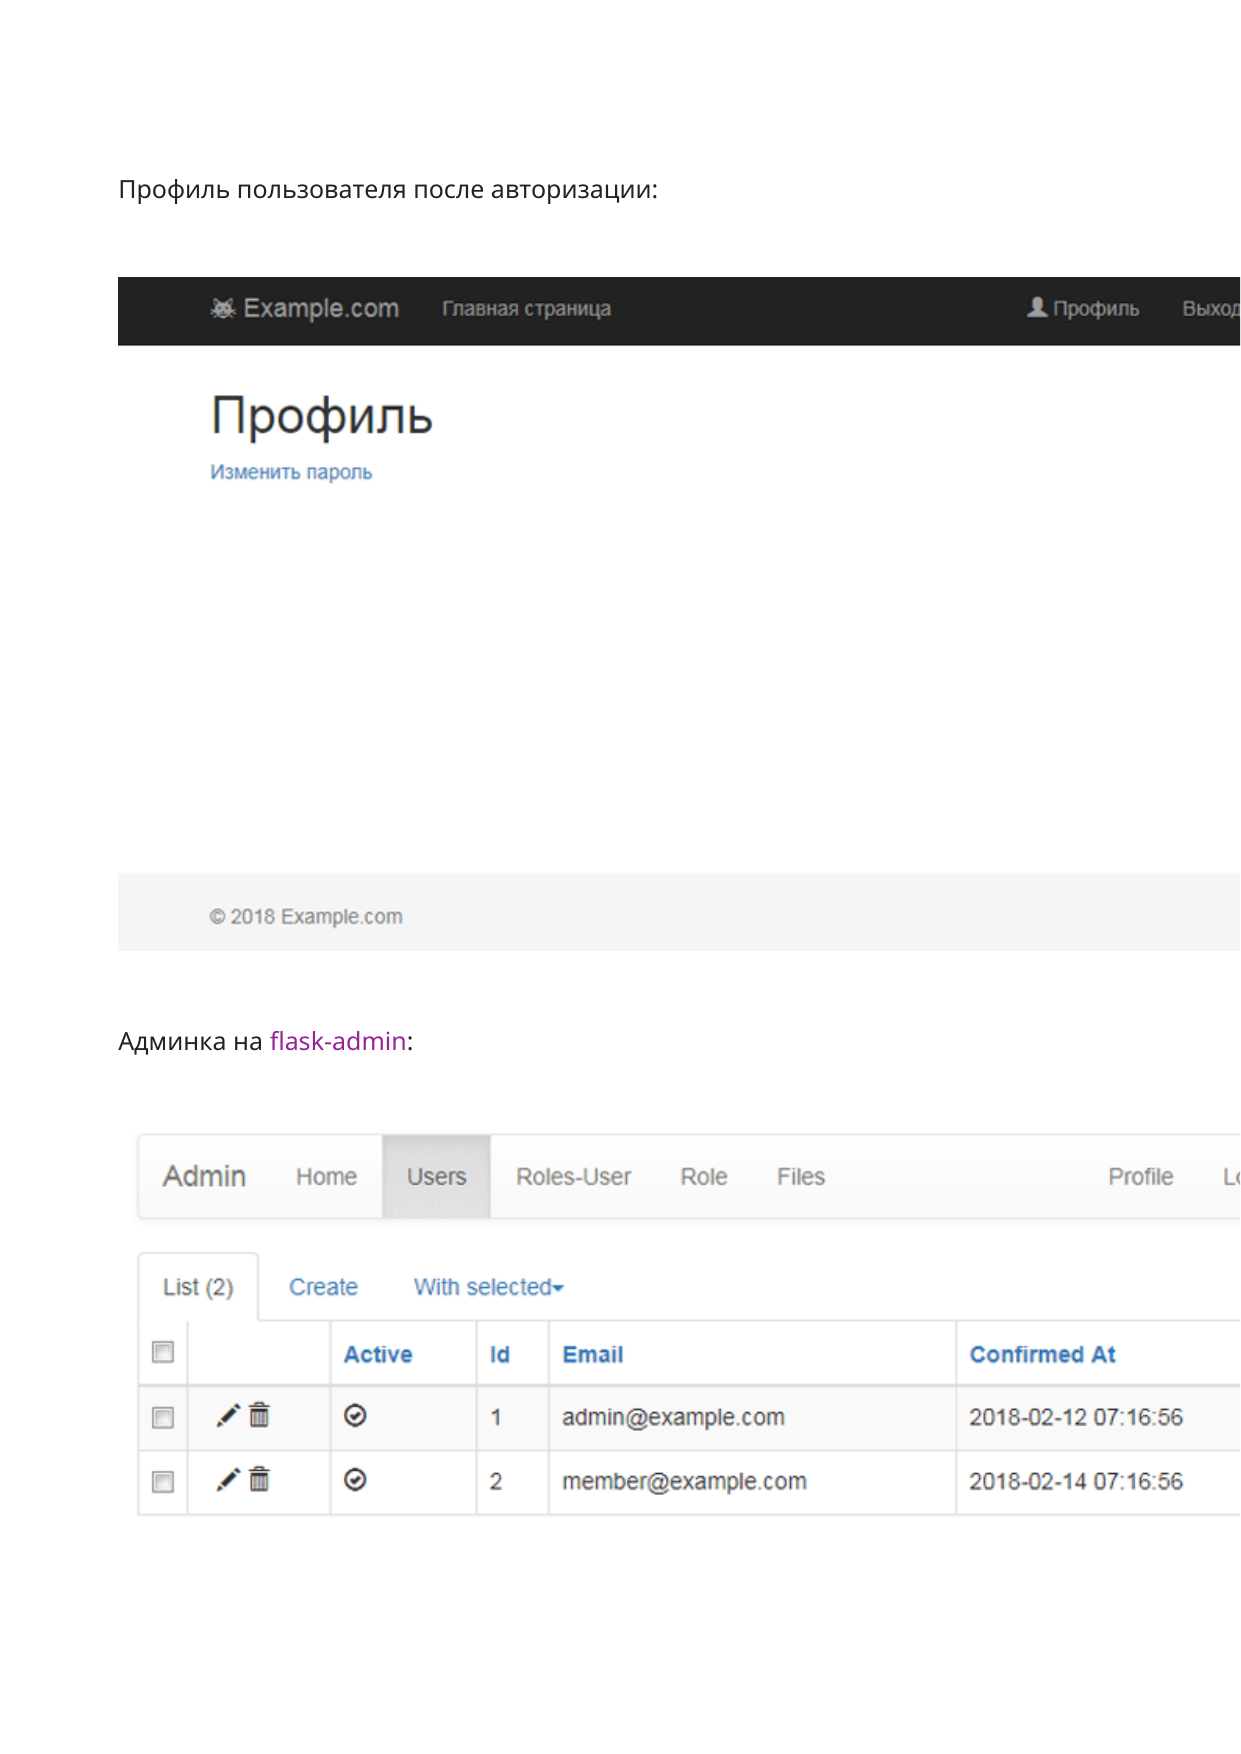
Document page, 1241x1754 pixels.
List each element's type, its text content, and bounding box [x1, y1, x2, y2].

text Вот что получается из коробки: Профиль пользователя после авторизации: Админка на flask-admin: Получить такой сайт можно двумя вариантами: [118, 951, 1122, 1129]
picture [118, 277, 1241, 951]
picture [118, 1129, 1241, 1534]
text Вот что получается из коробки: Профиль пользователя после авторизации: Админка на flask-admin: Получить такой сайт можно двумя вариантами: [118, 118, 1122, 277]
